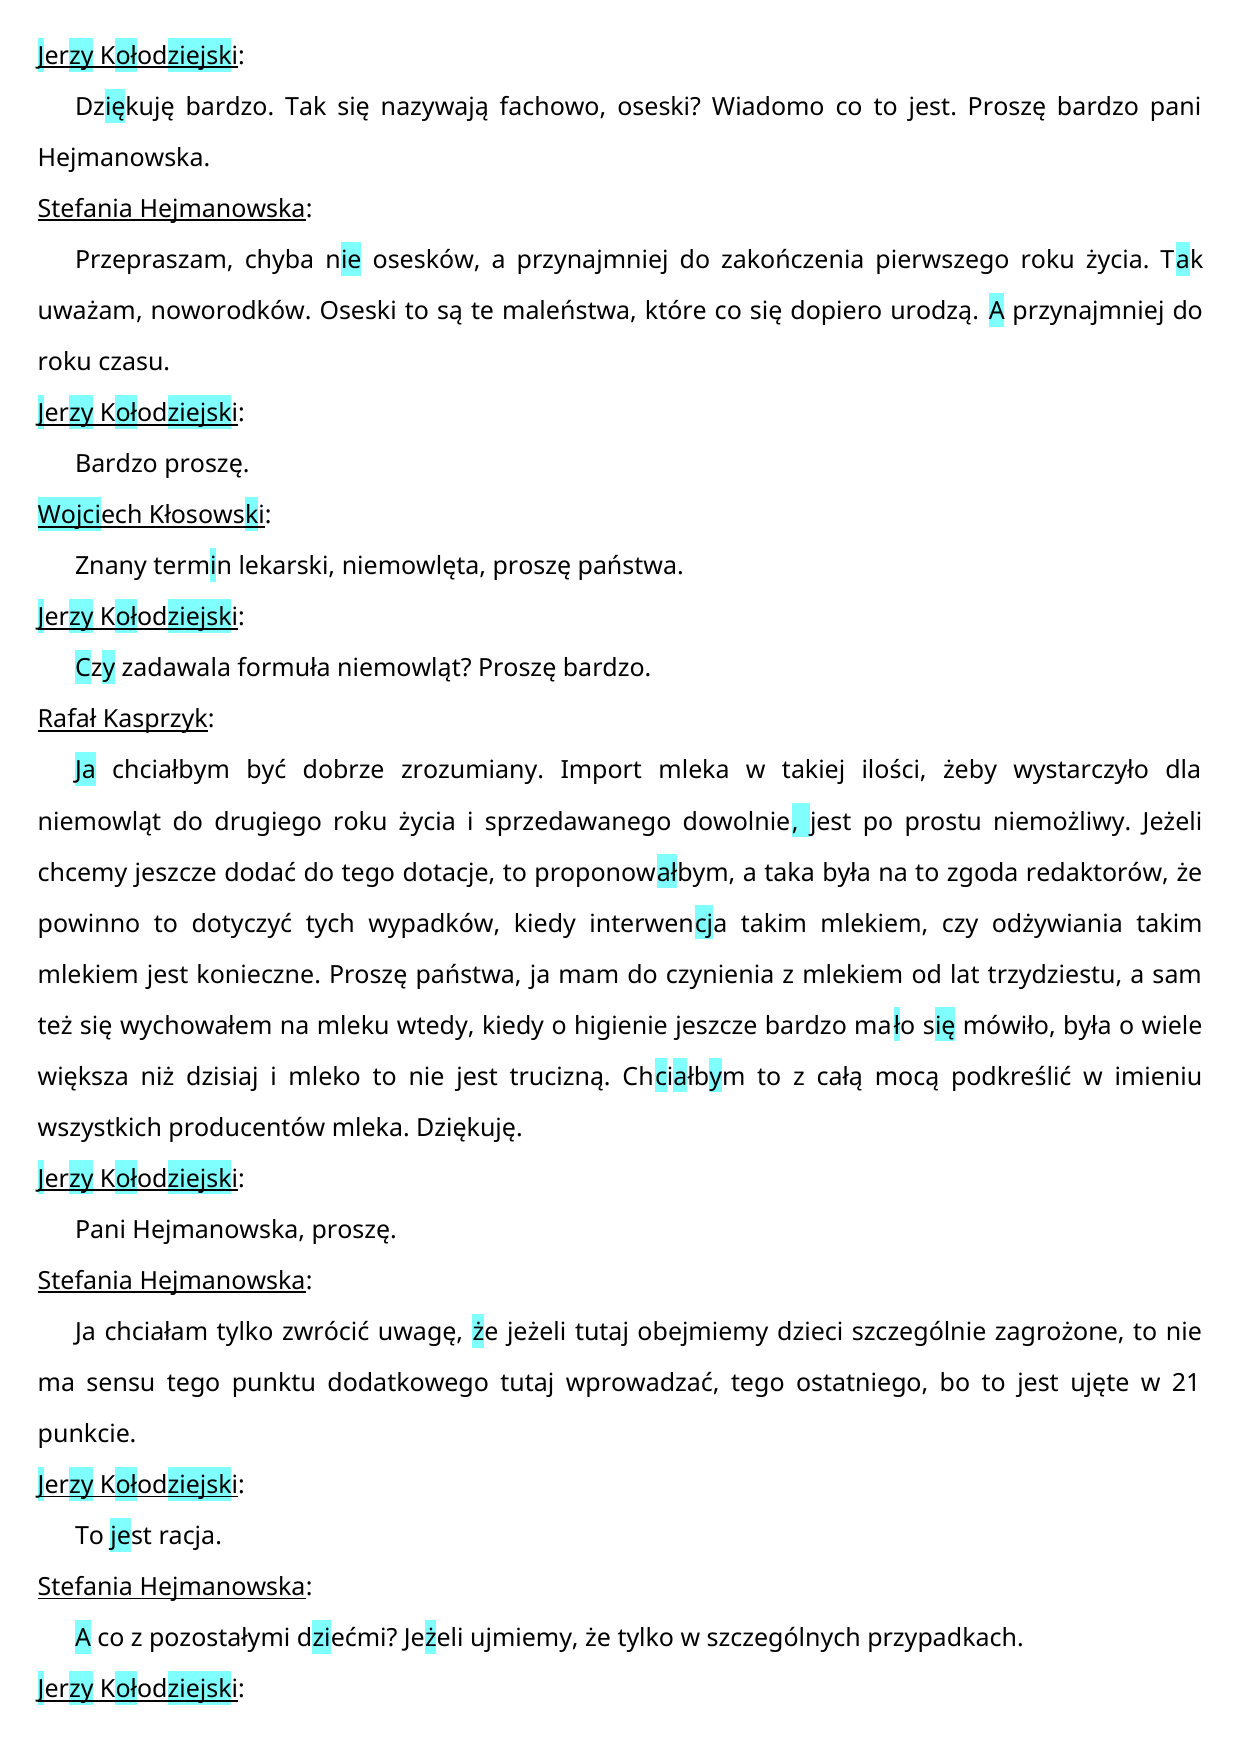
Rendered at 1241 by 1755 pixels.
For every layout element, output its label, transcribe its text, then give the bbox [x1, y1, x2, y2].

text Jerzy Kołodziejski: [37, 1160, 1203, 1194]
text Ja chciałbym być dobrze zrozumiany. Import mleka w takiej ilości, żeby wystarczyło dla niemowląt do drugiego roku życia i sprzedawanego dowolnie, jest po prostu niemożliwy. Jeżeli chcemy jeszcze dodać do tego dotacje, to proponowałbym, a taka była na to zgoda redaktorów, że powinno to dotyczyć tych wypadków, kiedy interwencja takim mlekiem, czy odżywiania takim mlekiem jest konieczne. Proszę państwa, ja mam do czynienia z mlekiem od lat trzydziestu, a sam też się wychowałem na mleku wtedy, kiedy o higienie jeszcze bardzo mało się mówiło, była o wiele większa niż dzisiaj i mleko to nie jest trucizną. Chciałbym to z całą mocą podkreślić w imieniu wszystkich producentów mleka. Dziękuję. [37, 752, 1203, 1143]
text Jerzy Kołodziejski: [37, 599, 1203, 633]
text Stefania Hejmanowska: [37, 1262, 1203, 1297]
text Pani Hejmanowska, proszę. [37, 1211, 1203, 1246]
text Ja chciałam tylko zwrócić uwagę, że jeżeli tutaj obejmiemy dzieci szczególnie zagrożone, to nie ma sensu tego punktu dodatkowego tutaj wprowadzać, tego ostatniego, bo to jest ujęte w 21 punkcie. [37, 1313, 1203, 1450]
text A co z pozostałymi dziećmi? Jeżeli ujmiemy, że tylko w szczególnych przypadkach. [37, 1620, 1203, 1654]
text Rafał Kasprzyk: [37, 701, 1203, 735]
text To jest racja. [37, 1518, 1203, 1552]
text Jerzy Kołodziejski: [37, 1671, 1203, 1705]
text Przepraszam, chyba nie osesków, a przynajmniej do zakończenia pierwszego roku życia. Tak uważam, noworodków. Oseski to są te maleństwa, które co się dopiero urodzą. A przynajmniej do roku czasu. [37, 242, 1203, 378]
text Znany termin lekarski, niemowlęta, proszę państwa. [37, 548, 1203, 582]
text Wojciech Kłosowski: [37, 497, 1203, 531]
text Stefania Hejmanowska: [37, 191, 1203, 225]
text Jerzy Kołodziejski: [37, 395, 1203, 429]
text Bardzo proszę. [37, 446, 1203, 480]
text Stefania Hejmanowska: [37, 1569, 1203, 1603]
text Dziękuję bardzo. Tak się nazywają fachowo, oseski? Wiadomo co to jest. Proszę bardzo pani Hejmanowska. [37, 88, 1203, 174]
text Jerzy Kołodziejski: [37, 37, 1203, 72]
text Jerzy Kołodziejski: [37, 1467, 1203, 1501]
text Czy zadawala formuła niemowląt? Proszę bardzo. [37, 650, 1203, 684]
